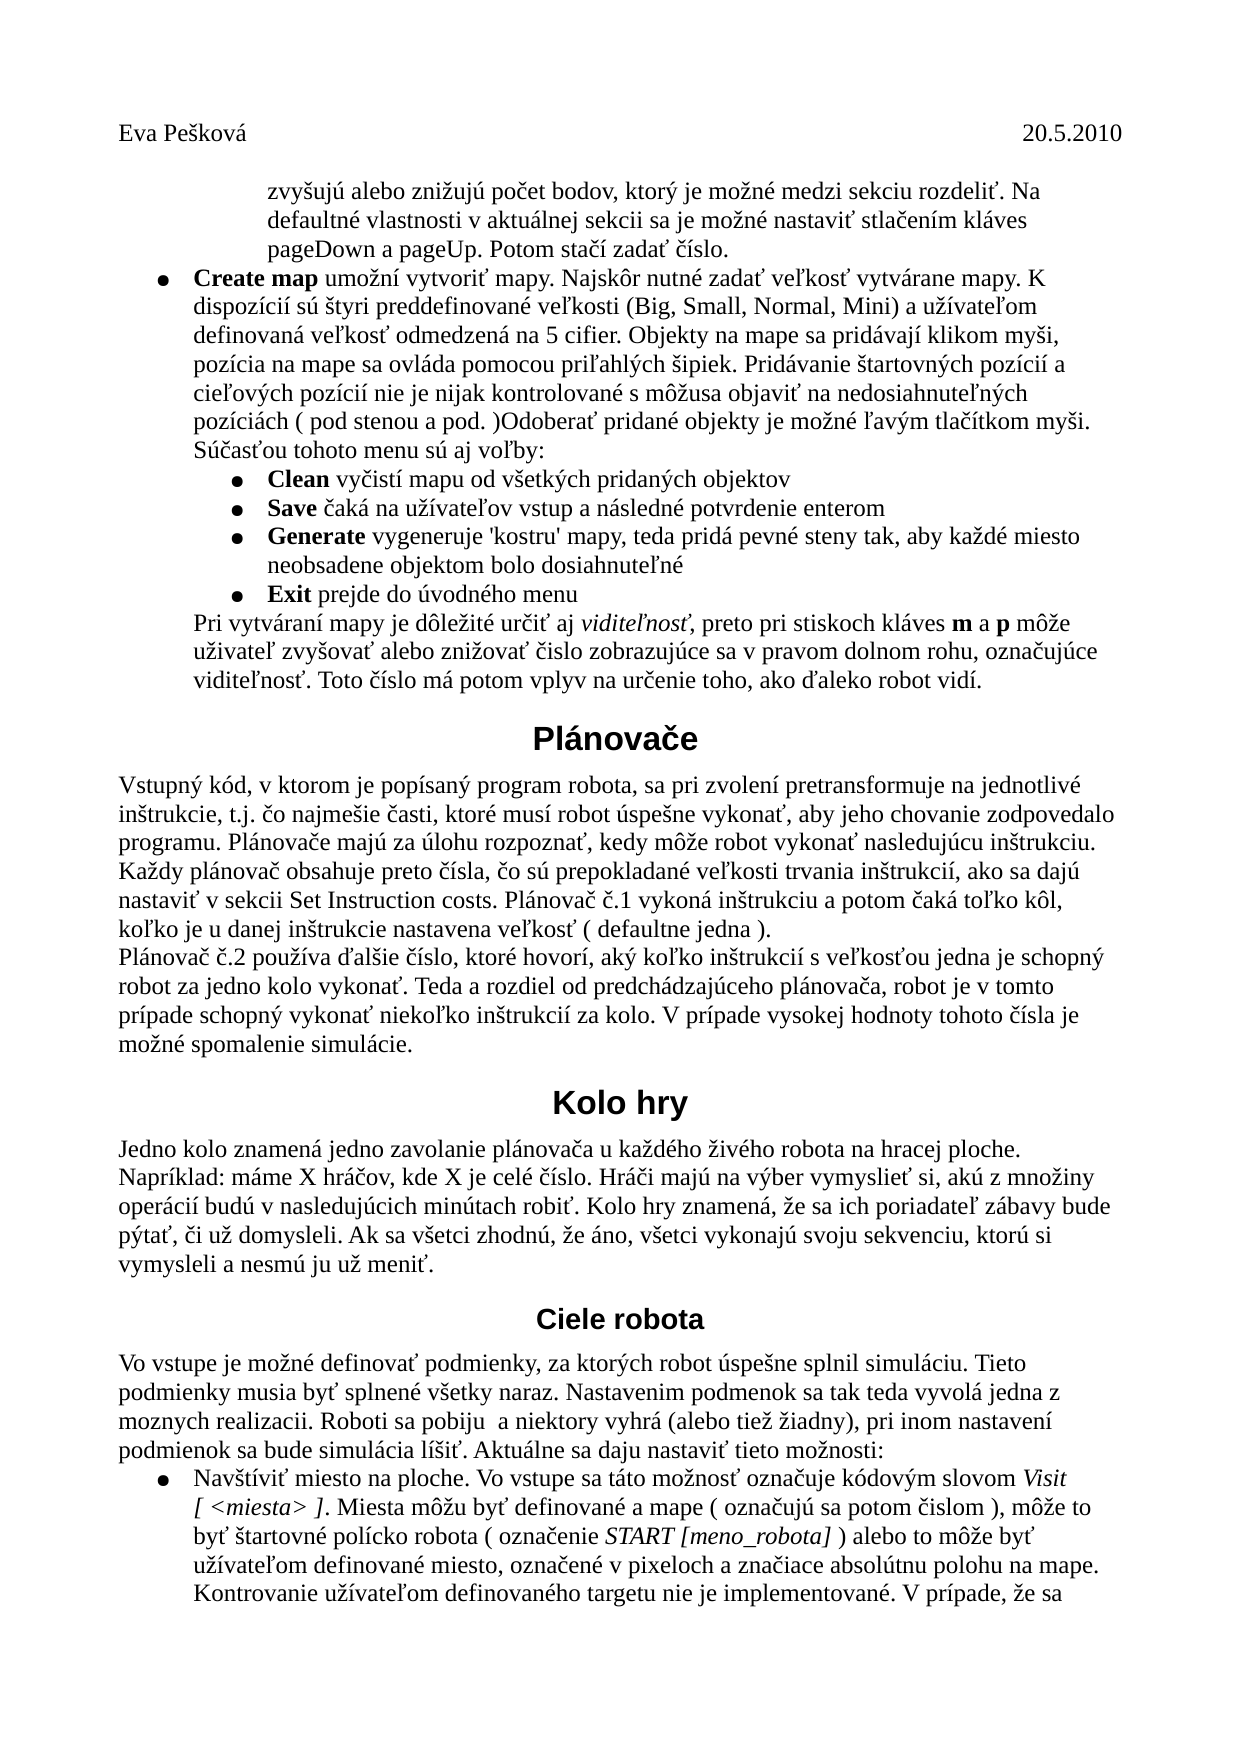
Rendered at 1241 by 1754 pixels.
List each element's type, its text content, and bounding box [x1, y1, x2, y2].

list Create map umožní vytvoriť mapy. Najskôr nutné zadať veľkosť vytvárane mapy. K dispozícií sú štyri preddefinované veľkosti (Big, Small, Normal, Mini) a užívateľom definovaná veľkosť odmedzená na 5 cifier. Objekty na mape sa pridávají klikom myši, pozícia na mape sa ovláda pomocou priľahlých šipiek. Pridávanie štartovných pozícií a cieľových pozícií nie je nijak kontrolované s môžusa objaviť na nedosiahnuteľných pozíciách ( pod stenou a pod. )Odoberať pridané objekty je možné ľavým tlačítkom myši. Súčasťou tohoto menu sú aj voľby: [156, 263, 1122, 464]
list Save čaká na užívateľov vstup a následné potvrdenie enterom [229, 493, 1122, 521]
text Plánovač č.2 používa ďalšie číslo, ktoré hovorí, aký koľko inštrukcií s veľkosťou jedna je schopný robot za jedno kolo vykonať. Teda a rozdiel od predchádzajúceho plánovača, robot je v tomto prípade schopný vykonať niekoľko inštrukcií za kolo. V prípade vysokej hodnoty tohoto čísla je možné spomalenie simulácie. [118, 942, 1122, 1057]
list zvyšujú alebo znižujú počet bodov, ktorý je možné medzi sekciu rozdeliť. Na defaultné vlastnosti v aktuálnej sekcii sa je možné nastaviť stlačením kláves pageDown a pageUp. Potom stačí zadať číslo. [229, 176, 1122, 263]
text Jedno kolo znamená jedno zavolanie plánovača u každého živého robota na hracej ploche. Napríklad: máme X hráčov, kde X je celé číslo. Hráči majú na výber vymyslieť si, akú z množiny operácií budú v nasledujúcich minútach robiť. Kolo hry znamená, že sa ich poriadateľ zábavy bude pýtať, či už domysleli. Ak sa všetci zhodnú, že áno, všetci vykonajú svoju sekvenciu, ktorú si vymysleli a nesmú ju už meniť. [118, 1134, 1122, 1277]
subtitle Ciele robota [118, 1302, 1122, 1336]
text Vo vstupe je možné definovať podmienky, za ktorých robot úspešne splnil simuláciu. Tieto podmienky musia byť splnené všetky naraz. Nastavenim podmenok sa tak teda vyvolá jedna z moznych realizacii. Roboti sa pobiju a niektory vyhrá (alebo tiež žiadny), pri inom nastavení podmienok sa bude simulácia líšiť. Aktuálne sa daju nastaviť tieto možnosti: [118, 1348, 1122, 1463]
subtitle Kolo hry [118, 1082, 1122, 1121]
subtitle Plánovače [118, 719, 1122, 757]
list Exit prejde do úvodného menu [229, 579, 1122, 608]
list Generate vygeneruje 'kostru' mapy, teda pridá pevné steny tak, aby každé miesto neobsadene objektom bolo dosiahnuteľné [229, 521, 1122, 579]
text Vstupný kód, v ktorom je popísaný program robota, sa pri zvolení pretransformuje na jednotlivé inštrukcie, t.j. čo najmešie časti, ktoré musí robot úspešne vykonať, aby jeho chovanie zodpovedalo programu. Plánovače majú za úlohu rozpoznať, kedy môže robot vykonať nasledujúcu inštrukciu. Každy plánovač obsahuje preto čísla, čo sú prepokladané veľkosti trvania inštrukcií, ako sa dajú nastaviť v sekcii Set Instruction costs. Plánovač č.1 vykoná inštrukciu a potom čaká toľko kôl, koľko je u danej inštrukcie nastavena veľkosť ( defaultne jedna ). [118, 770, 1122, 942]
list Navštíviť miesto na ploche. Vo vstupe sa táto možnosť označuje kódovým slovom Visit [ <miesta> ]. Miesta môžu byť definované a mape ( označujú sa potom čislom ), môže to byť štartovné polícko robota ( označenie START [meno_robota] ) alebo to môže byť užívateľom definované miesto, označené v pixeloch a značiace absolútnu polohu na mape. Kontrovanie užívateľom definovaného targetu nie je implementované. V prípade, že sa [156, 1463, 1122, 1607]
list Clean vyčistí mapu od všetkých pridaných objektov [229, 464, 1122, 493]
list Pri vytváraní mapy je dôležité určiť aj viditeľnosť, preto pri stiskoch kláves m a p môže uživateľ zvyšovať alebo znižovať čislo zobrazujúce sa v pravom dolnom rohu, označujúce viditeľnosť. Toto číslo má potom vplyv na určenie toho, ako ďaleko robot vidí. [156, 608, 1122, 694]
